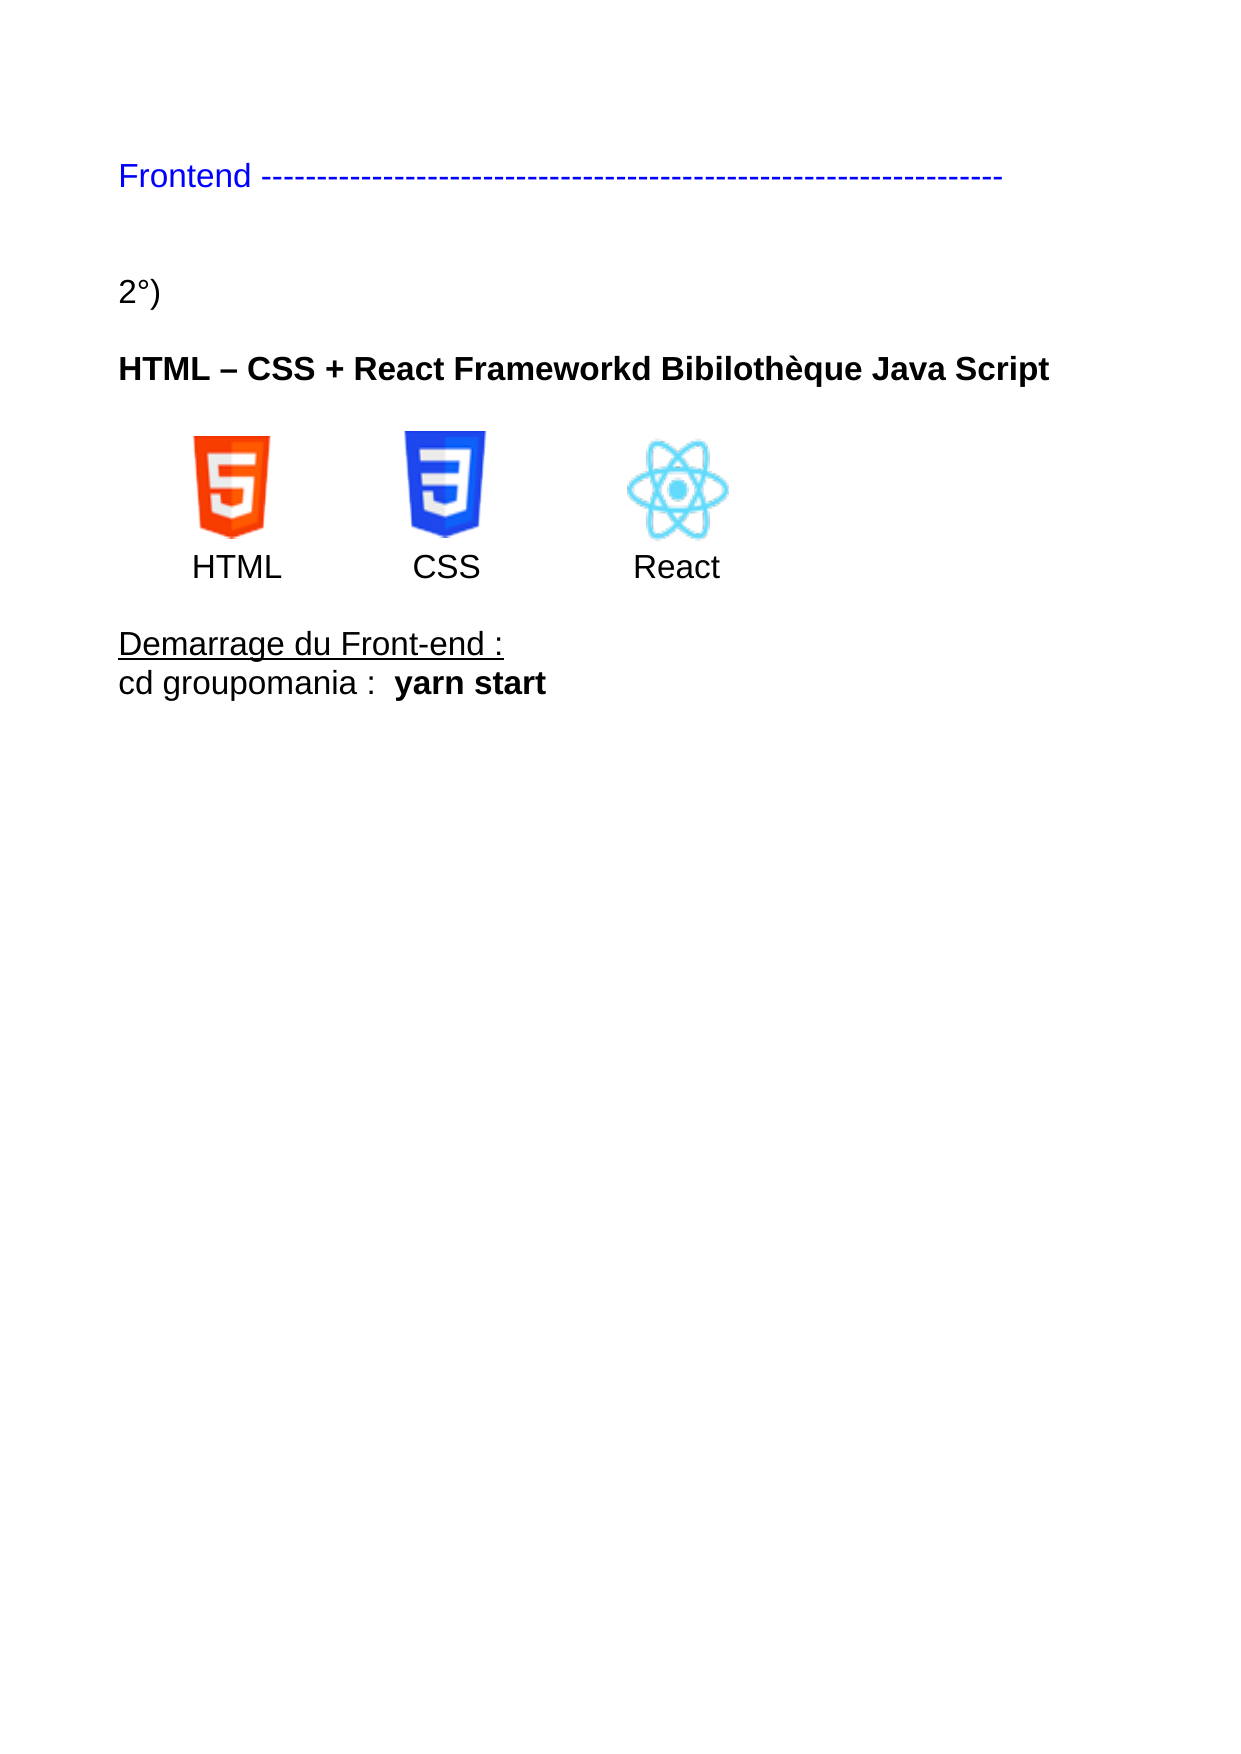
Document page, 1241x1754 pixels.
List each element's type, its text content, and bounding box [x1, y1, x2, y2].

text cd groupomania : yarn start [118, 663, 1122, 701]
picture [626, 433, 731, 548]
text 2°) [118, 272, 1122, 310]
picture [401, 431, 492, 538]
text Frontend ------------------------------------------------------------------- [118, 157, 1122, 195]
text HTML – CSS + React Frameworkd Bibilothèque Java Script [118, 349, 1122, 387]
text HTML CSS React [118, 426, 1122, 586]
text Demarrage du Front-end : [118, 624, 1122, 663]
picture [190, 436, 276, 539]
